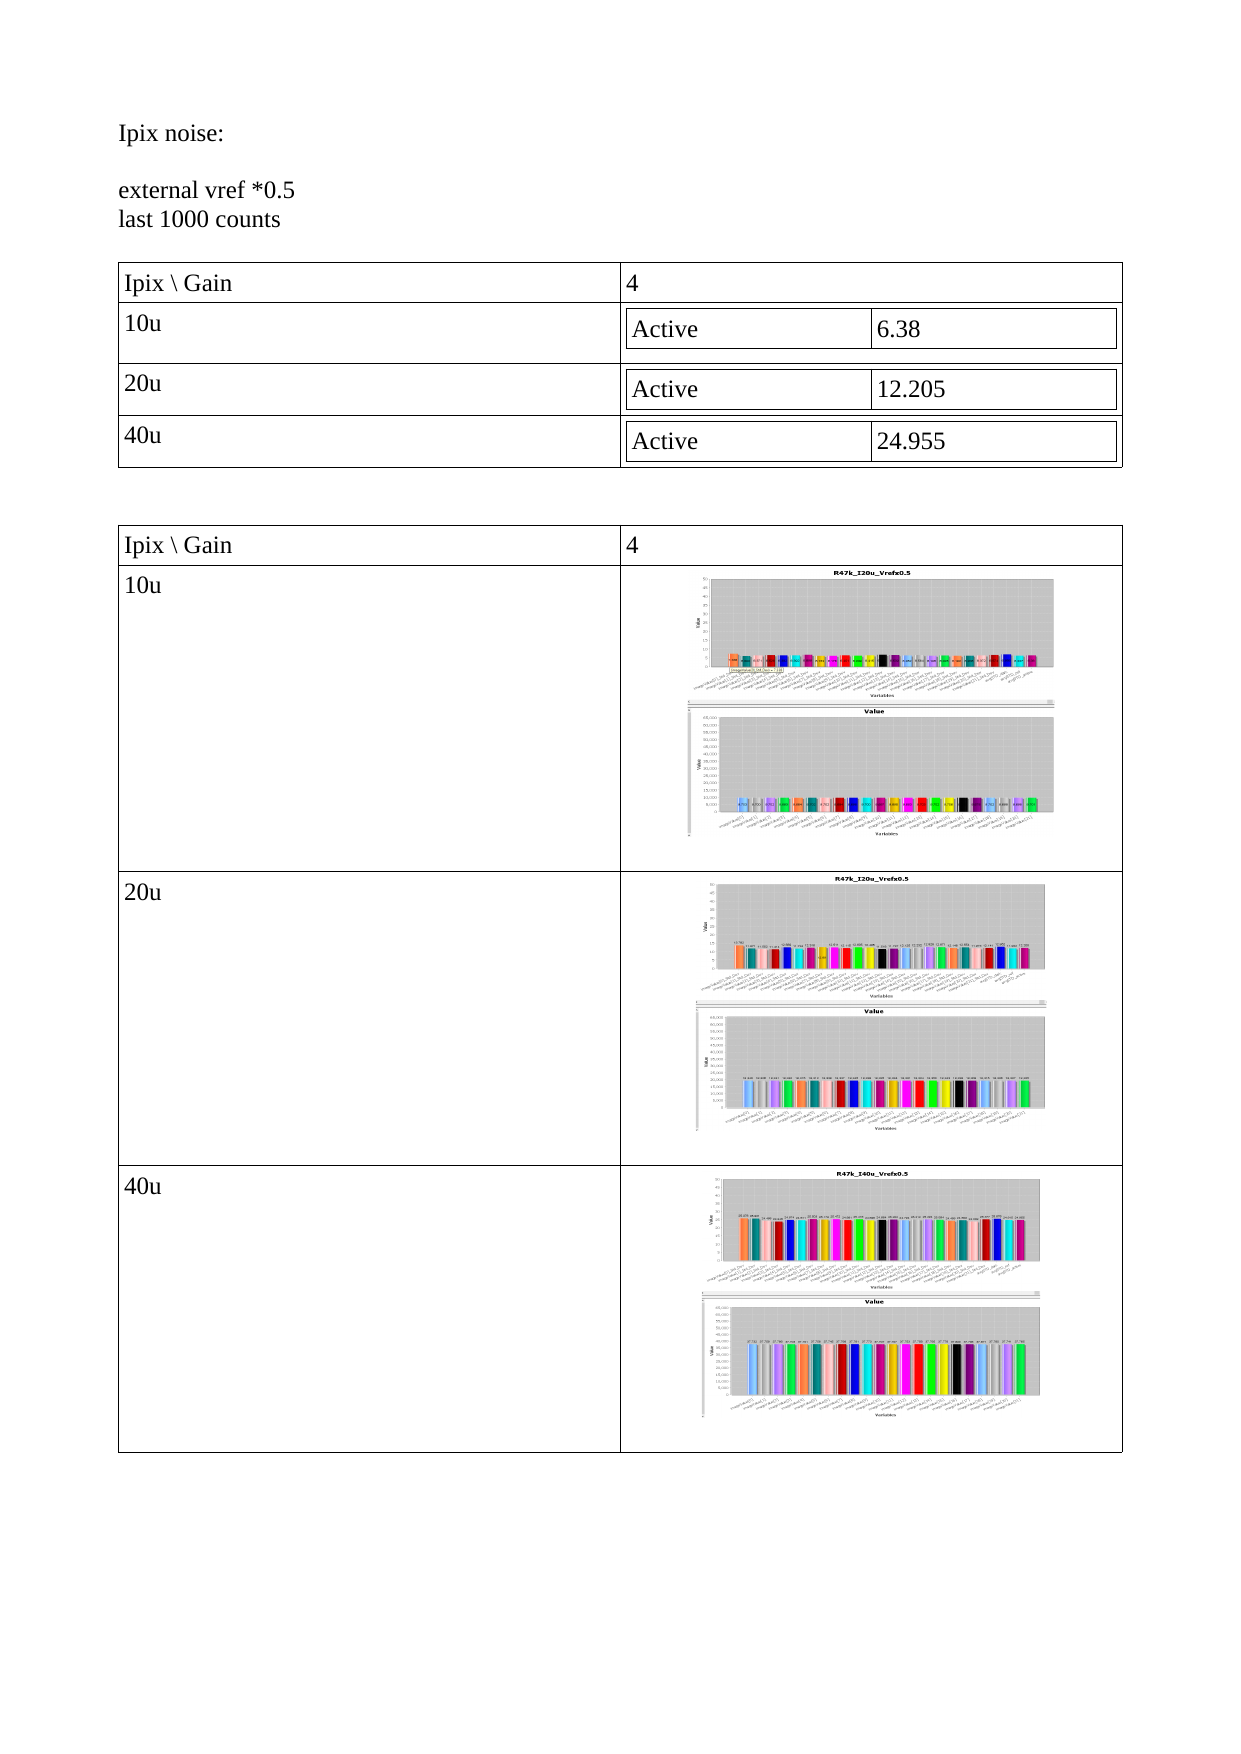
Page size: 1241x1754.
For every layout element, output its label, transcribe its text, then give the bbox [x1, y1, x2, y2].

table_header Ipix \ Gain [119, 526, 620, 565]
text external vref *0.5 [118, 176, 1122, 204]
table_cell [621, 364, 1122, 415]
table_header 12.205 [872, 370, 1116, 409]
table_cell 10u [119, 566, 620, 871]
table_header 4 [621, 263, 1122, 302]
text Ipix noise: [118, 118, 1122, 147]
table_header Active [627, 422, 871, 461]
picture [695, 876, 1047, 1131]
table_header 4 [621, 526, 1122, 565]
table_header Active [627, 309, 871, 348]
text last 1000 counts [118, 204, 1122, 233]
table_cell 20u [119, 364, 620, 415]
picture [701, 1171, 1041, 1418]
table_cell 10u [119, 303, 620, 363]
table_cell 40u [119, 1166, 620, 1452]
table_cell [621, 416, 1122, 467]
table_header 24.955 [872, 422, 1116, 461]
table_cell [621, 566, 1122, 871]
table_header Active [627, 370, 871, 409]
picture [687, 570, 1055, 837]
table_header 6.38 [872, 309, 1116, 348]
table_cell 40u [119, 416, 620, 467]
table_header Ipix \ Gain [119, 263, 620, 302]
table_cell [621, 1166, 1122, 1452]
table_cell [621, 303, 1122, 363]
table_cell [621, 872, 1122, 1165]
table_cell 20u [119, 872, 620, 1165]
